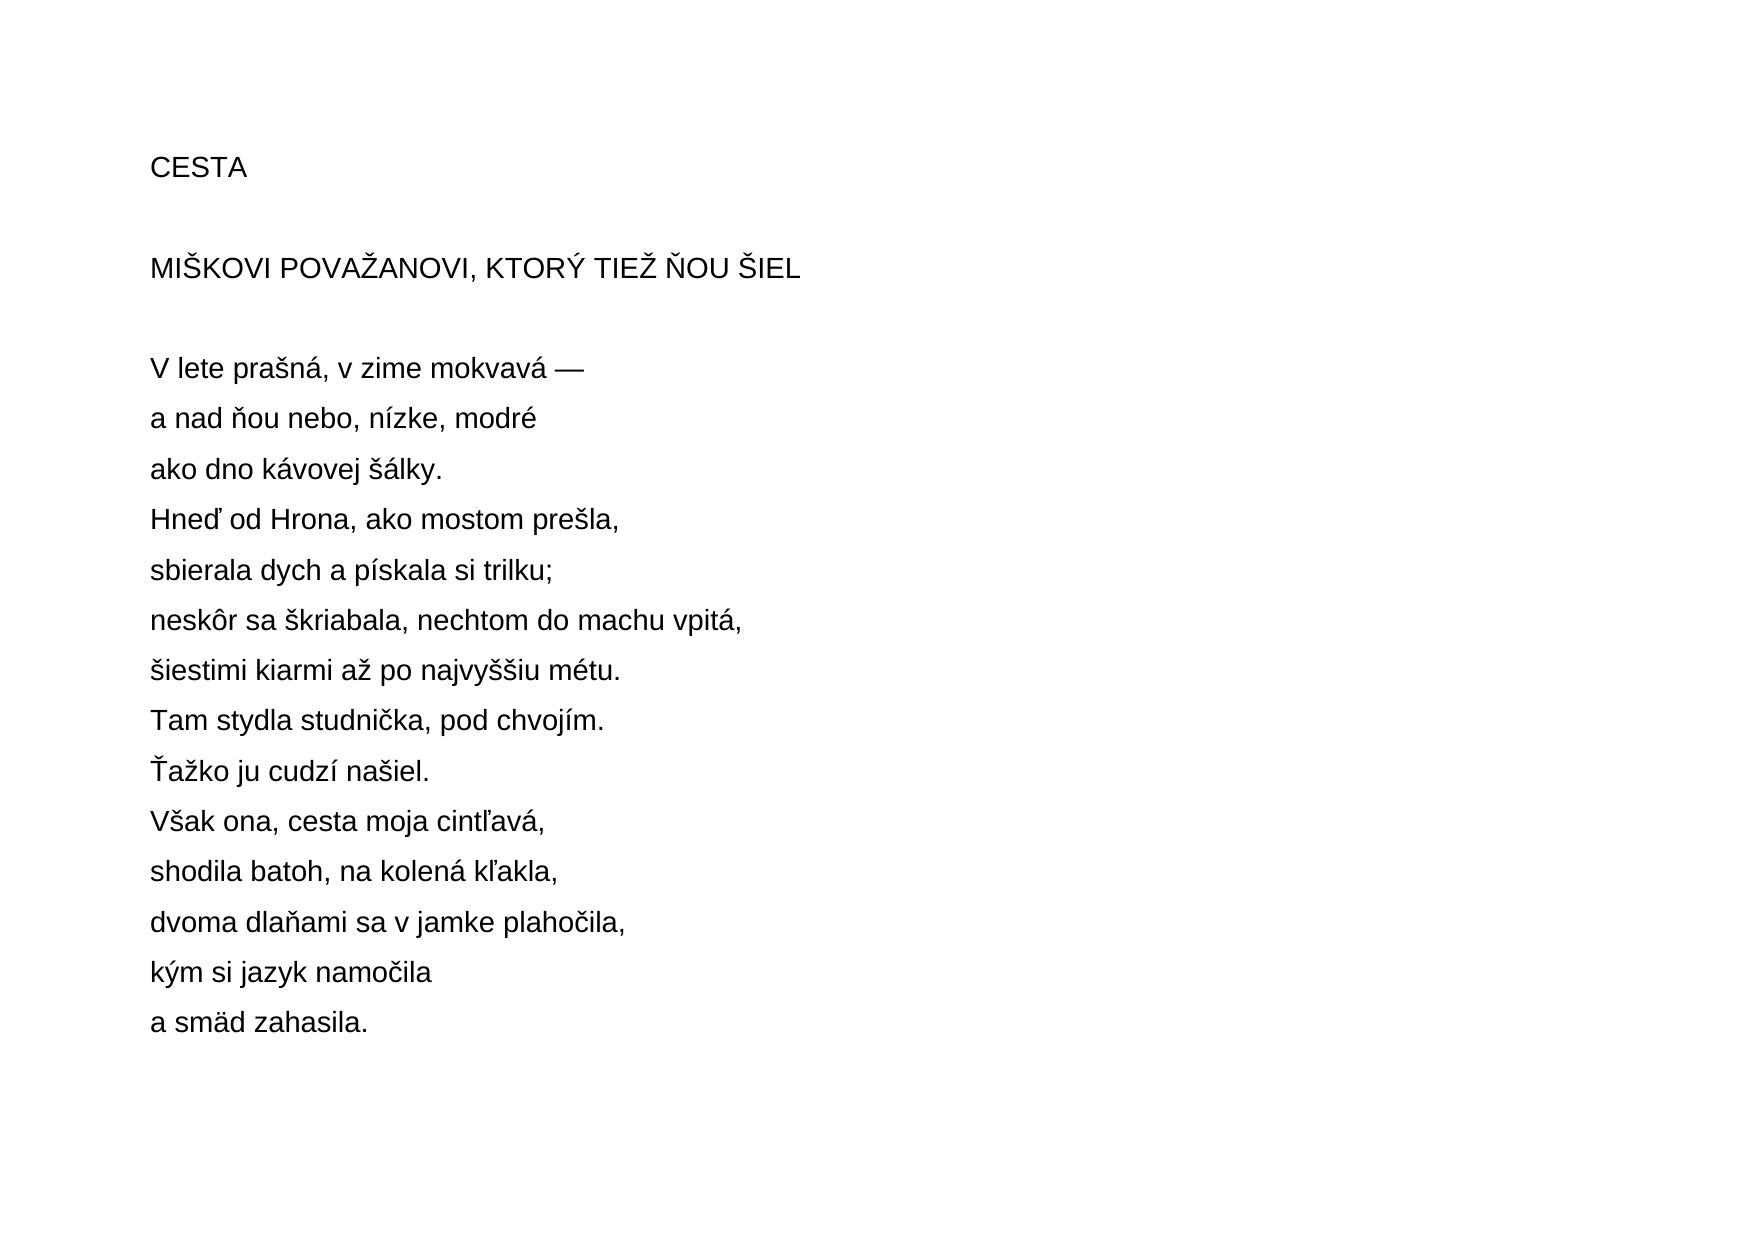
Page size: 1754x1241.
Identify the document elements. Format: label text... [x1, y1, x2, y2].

text CESTA [150, 150, 1243, 183]
text dvoma dlaňami sa v jamke plahočila, [150, 905, 1243, 938]
text MIŠKOVI POVAŽANOVI, KTORÝ TIEŽ ŇOU ŠIEL [150, 251, 1243, 284]
text a nad ňou nebo, nízke, modré [150, 402, 1243, 435]
text ako dno kávovej šálky. [150, 452, 1243, 485]
text kým si jazyk namočila [150, 955, 1243, 988]
text Hneď od Hrona, ako mostom prešla, [150, 502, 1243, 536]
text šiestimi kiarmi až po najvyššiu métu. [150, 653, 1243, 687]
text Však ona, cesta moja cintľavá, [150, 804, 1243, 838]
text Tam stydla studnička, pod chvojím. [150, 703, 1243, 737]
text V lete prašná, v zime mokvavá — [150, 351, 1243, 385]
text Ťažko ju cudzí našiel. [150, 754, 1243, 787]
text a smäd zahasila. [150, 1005, 1243, 1039]
text neskôr sa škriabala, nechtom do machu vpitá, [150, 603, 1243, 636]
text shodila batoh, na kolená kľakla, [150, 854, 1243, 888]
text sbierala dych a pískala si trilku; [150, 552, 1243, 586]
